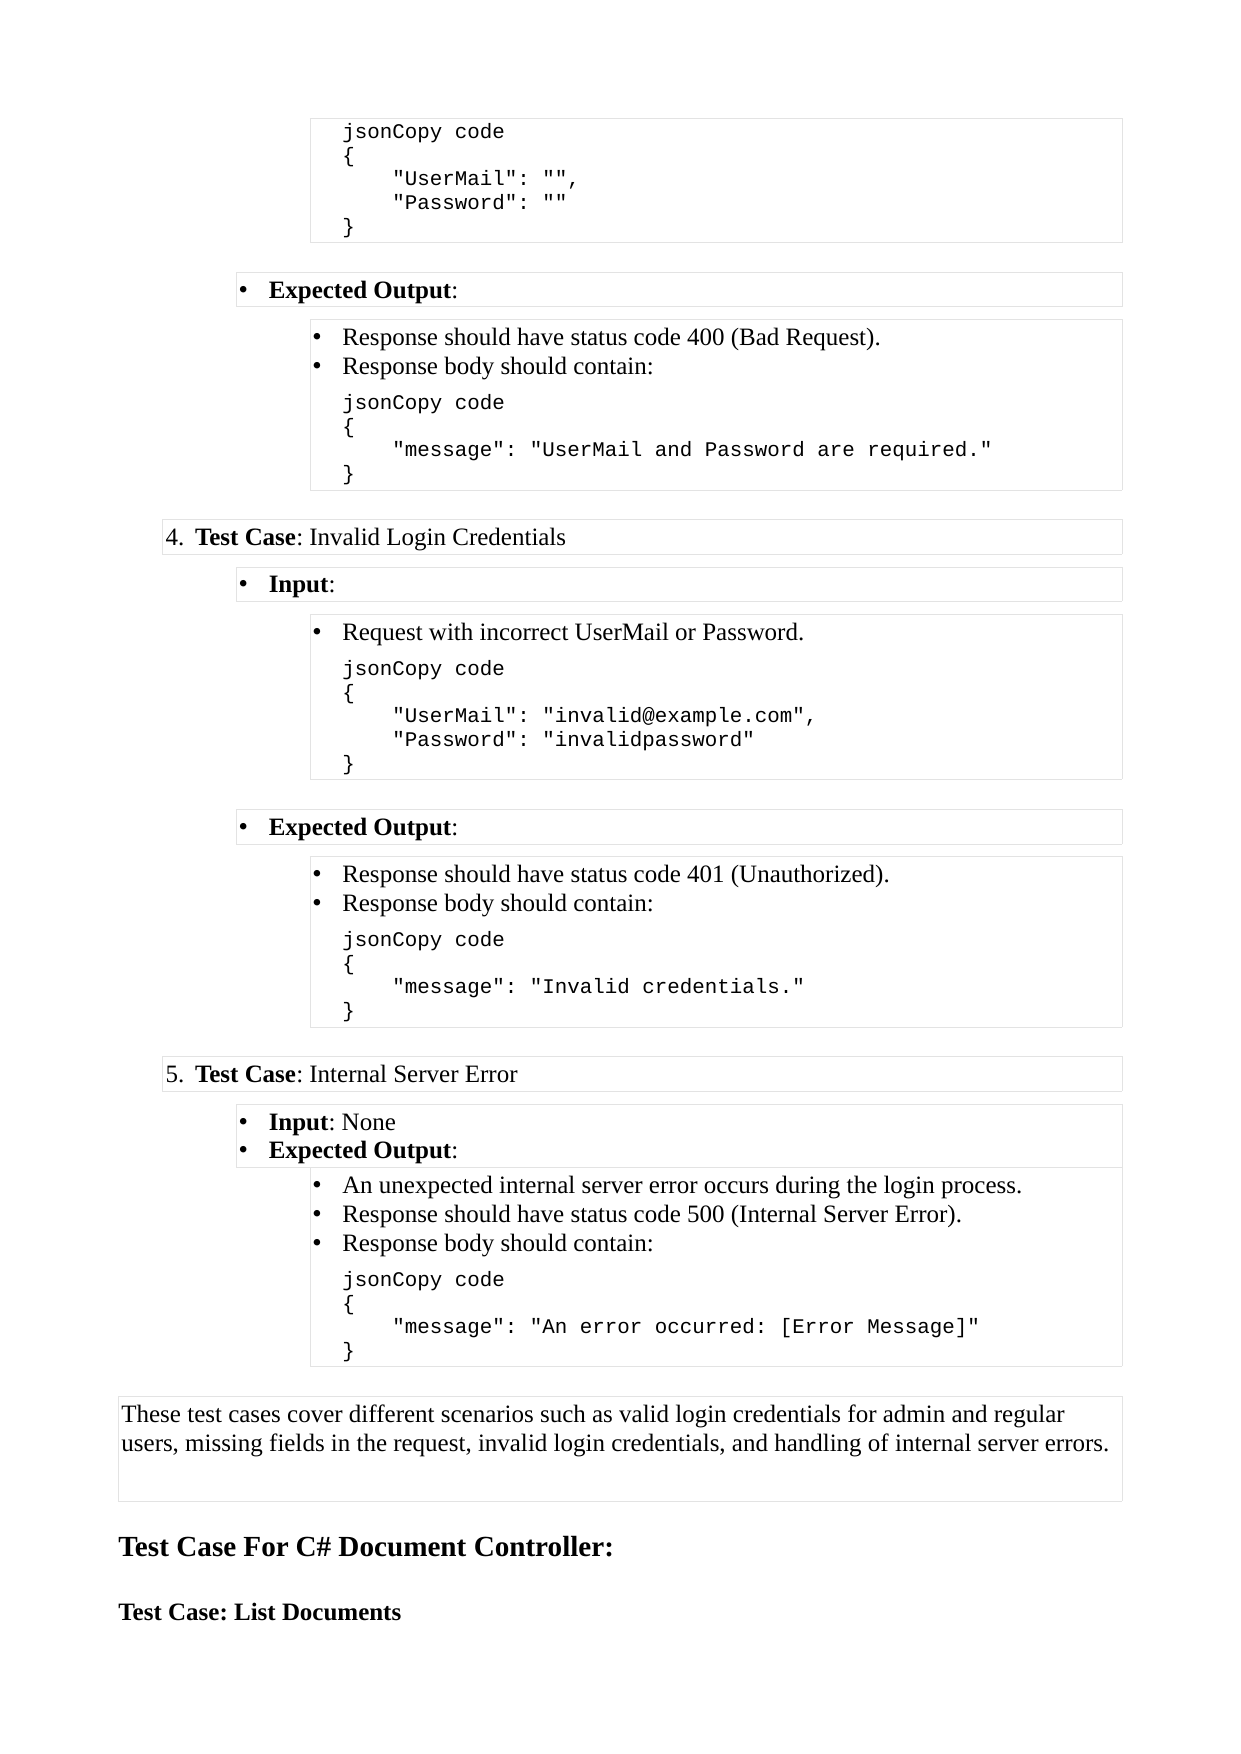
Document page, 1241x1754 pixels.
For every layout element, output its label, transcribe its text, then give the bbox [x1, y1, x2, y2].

list jsonCopy code [311, 389, 1122, 413]
list } [311, 1337, 1122, 1366]
list "Password": "invalidpassword" [311, 726, 1122, 750]
list } [311, 213, 1122, 242]
text Test Case: List Documents [118, 1597, 1122, 1625]
list Input: [237, 568, 1122, 601]
list jsonCopy code [311, 1266, 1122, 1289]
list Input: None [237, 1105, 1122, 1132]
list { [311, 950, 1122, 973]
list Request with incorrect UserMail or Password. [311, 615, 1122, 646]
list Test Case: Internal Server Error [163, 1057, 1122, 1091]
list Response should have status code 400 (Bad Request). [311, 320, 1122, 348]
list } [311, 997, 1122, 1027]
list jsonCopy code [311, 926, 1122, 950]
list "message": "An error occurred: [Error Message]" [311, 1313, 1122, 1337]
list } [311, 750, 1122, 779]
text These test cases cover different scenarios such as valid login credentials for admin and regular users, missing fields in the request, invalid login credentials, and handling of internal server errors. [119, 1397, 1122, 1456]
list "message": "UserMail and Password are required." [311, 436, 1122, 460]
list { [311, 413, 1122, 436]
list jsonCopy code [311, 655, 1122, 679]
list Response should have status code 500 (Internal Server Error). [311, 1196, 1122, 1224]
list Test Case: Invalid Login Credentials [163, 520, 1122, 554]
text Test Case For C# Document Controller: [118, 1529, 1122, 1563]
list Response should have status code 401 (Unauthorized). [311, 857, 1122, 885]
list { [311, 679, 1122, 702]
list "UserMail": "invalid@example.com", [311, 702, 1122, 726]
list Response body should contain: [311, 1224, 1122, 1256]
list Expected Output: [237, 273, 1122, 306]
list An unexpected internal server error occurs during the login process. [311, 1168, 1122, 1196]
list Expected Output: [237, 1132, 1122, 1167]
list { [311, 142, 1122, 165]
list { [311, 1289, 1122, 1313]
list Response body should contain: [311, 348, 1122, 380]
list jsonCopy code [311, 119, 1122, 142]
list Response body should contain: [311, 885, 1122, 917]
list "UserMail": "", [311, 165, 1122, 189]
list "Password": "" [311, 189, 1122, 213]
list "message": "Invalid credentials." [311, 973, 1122, 997]
list Expected Output: [237, 810, 1122, 844]
list } [311, 460, 1122, 490]
